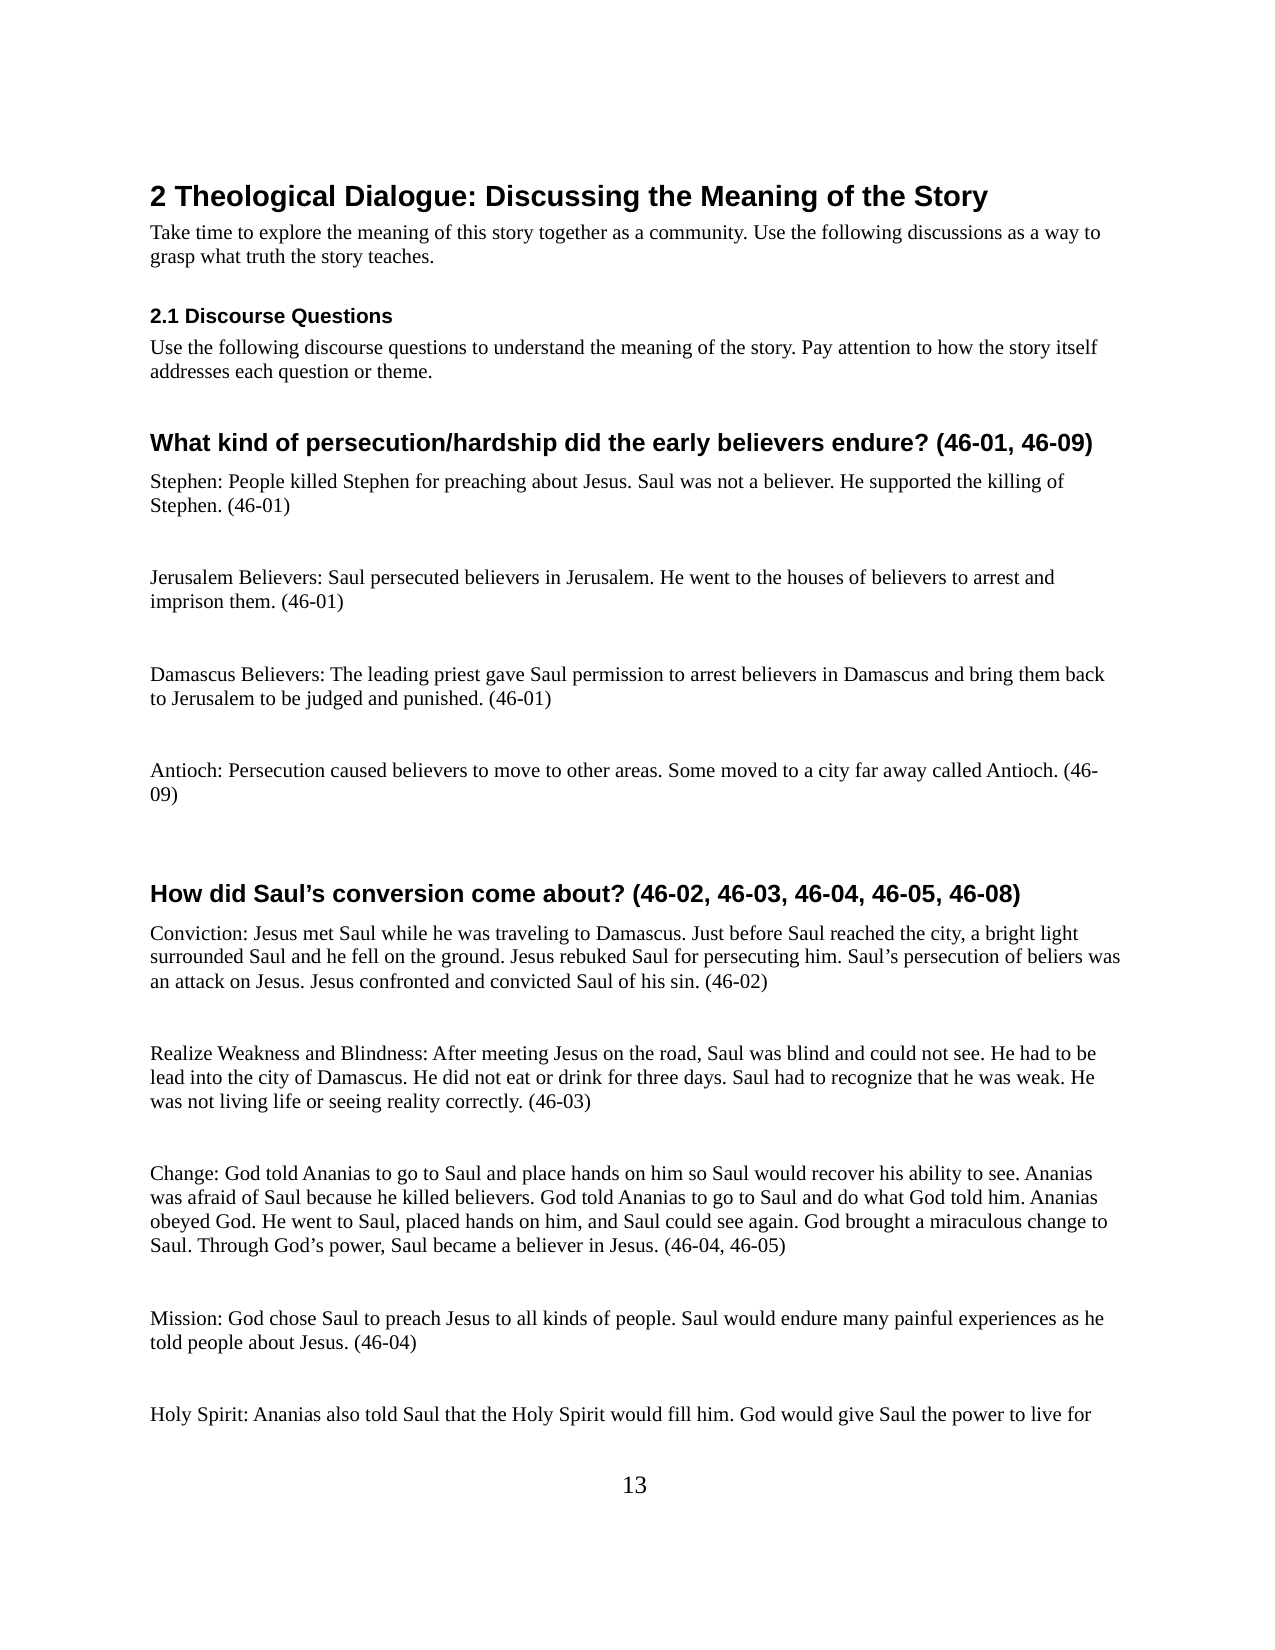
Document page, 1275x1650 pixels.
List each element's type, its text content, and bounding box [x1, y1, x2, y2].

subtitle 2 Theological Dialogue: Discussing the Meaning of the Story [150, 179, 1125, 212]
text Mission: God chose Saul to preach Jesus to all kinds of people. Saul would endure many painful experiences as he told people about Jesus. (46-04) [150, 1306, 1125, 1354]
subtitle How did Saul’s conversion come about? (46-02, 46-03, 46-04, 46-05, 46-08) [150, 879, 1125, 908]
subtitle What kind of persecution/hardship did the early believers endure? (46-01, 46-09) [150, 428, 1125, 456]
text Take time to explore the meaning of this story together as a community. Use the following discussions as a way to grasp what truth the story teaches. [150, 220, 1125, 268]
text Jerusalem Believers: Saul persecuted believers in Jerusalem. He went to the houses of believers to arrest and imprison them. (46-01) [150, 565, 1125, 613]
text Realize Weakness and Blindness: After meeting Jesus on the road, Saul was blind and could not see. He had to be lead into the city of Damascus. He did not eat or drink for three days. Saul had to recognize that he was weak. He was not living life or seeing reality correctly. (46-03) [150, 1041, 1125, 1113]
text Holy Spirit: Ananias also told Saul that the Holy Spirit would fill him. God would give Saul the power to live for [150, 1402, 1125, 1426]
text Stephen: People killed Stephen for preaching about Jesus. Saul was not a believer. He supported the killing of Stephen. (46-01) [150, 469, 1125, 517]
text Antioch: Persecution caused believers to move to other areas. Some moved to a city far away called Antioch. (46-09) [150, 758, 1125, 806]
text Change: God told Ananias to go to Saul and place hands on him so Saul would recover his ability to see. Ananias was afraid of Saul because he killed believers. God told Ananias to go to Saul and do what God told him. Ananias obeyed God. He went to Saul, placed hands on him, and Saul could see again. God brought a miraculous change to Saul. Through God’s power, Saul became a believer in Jesus. (46-04, 46-05) [150, 1161, 1125, 1257]
text Conviction: Jesus met Saul while he was traveling to Damascus. Just before Saul reached the city, a bright light surrounded Saul and he fell on the ground. Jesus rebuked Saul for persecuting him. Saul’s persecution of beliers was an attack on Jesus. Jesus confronted and convicted Saul of his sin. (46-02) [150, 920, 1125, 993]
subtitle 2.1 Discourse Questions [150, 304, 1125, 328]
text Damascus Believers: The leading priest gave Saul permission to arrest believers in Damascus and bring them back to Jerusalem to be judged and punished. (46-01) [150, 662, 1125, 710]
text Use the following discourse questions to understand the meaning of the story. Pay attention to how the story itself addresses each question or theme. [150, 335, 1125, 383]
